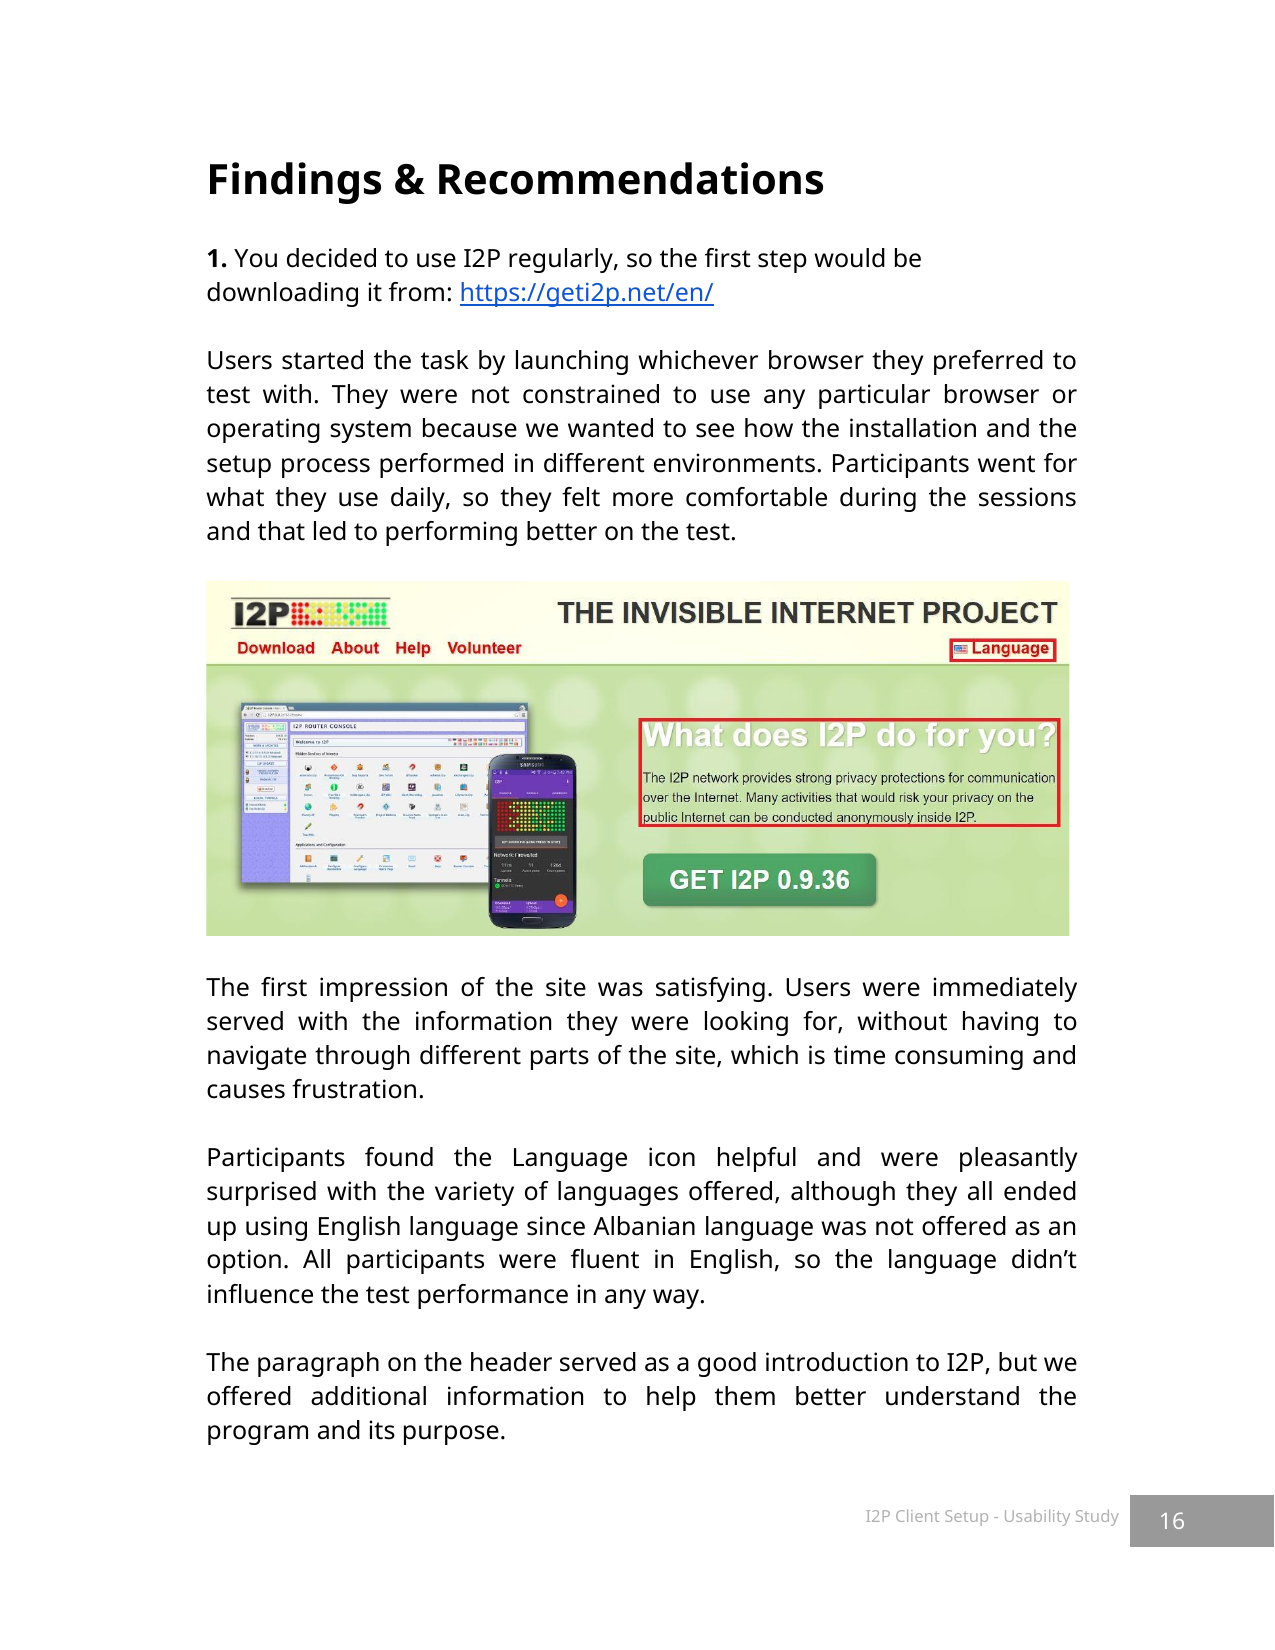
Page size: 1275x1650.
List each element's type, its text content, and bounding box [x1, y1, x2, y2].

picture [206, 581, 1070, 936]
text Users started the task by launching whichever browser they preferred to test with. They were not constrained to use any particular browser or operating system because we wanted to see how the installation and the setup process performed in different environments. Participants went for what they use daily, so they felt more comfortable during the sessions and that led to performing better on the test. [206, 343, 1078, 547]
subtitle Findings & Recommendations [206, 150, 1078, 207]
text 1. You decided to use I2P regularly, so the first step would be downloading it from: https://geti2p.net/en/ [206, 241, 1078, 309]
text The paragraph on the header served as a good introduction to I2P, but we offered additional information to help them better understand the program and its purpose. [206, 1344, 1078, 1447]
text Participants found the Language icon helpful and were pleasantly surprised with the variety of languages offered, although they all ended up using English language since Albanian language was not offered as an option. All participants were fluent in English, so the language didn’t influence the test performance in any way. [206, 1140, 1078, 1310]
text The first impression of the site was satisfying. Users were immediately served with the information they were looking for, without having to navigate through different parts of the site, which is time consuming and causes frustration. [206, 970, 1078, 1106]
